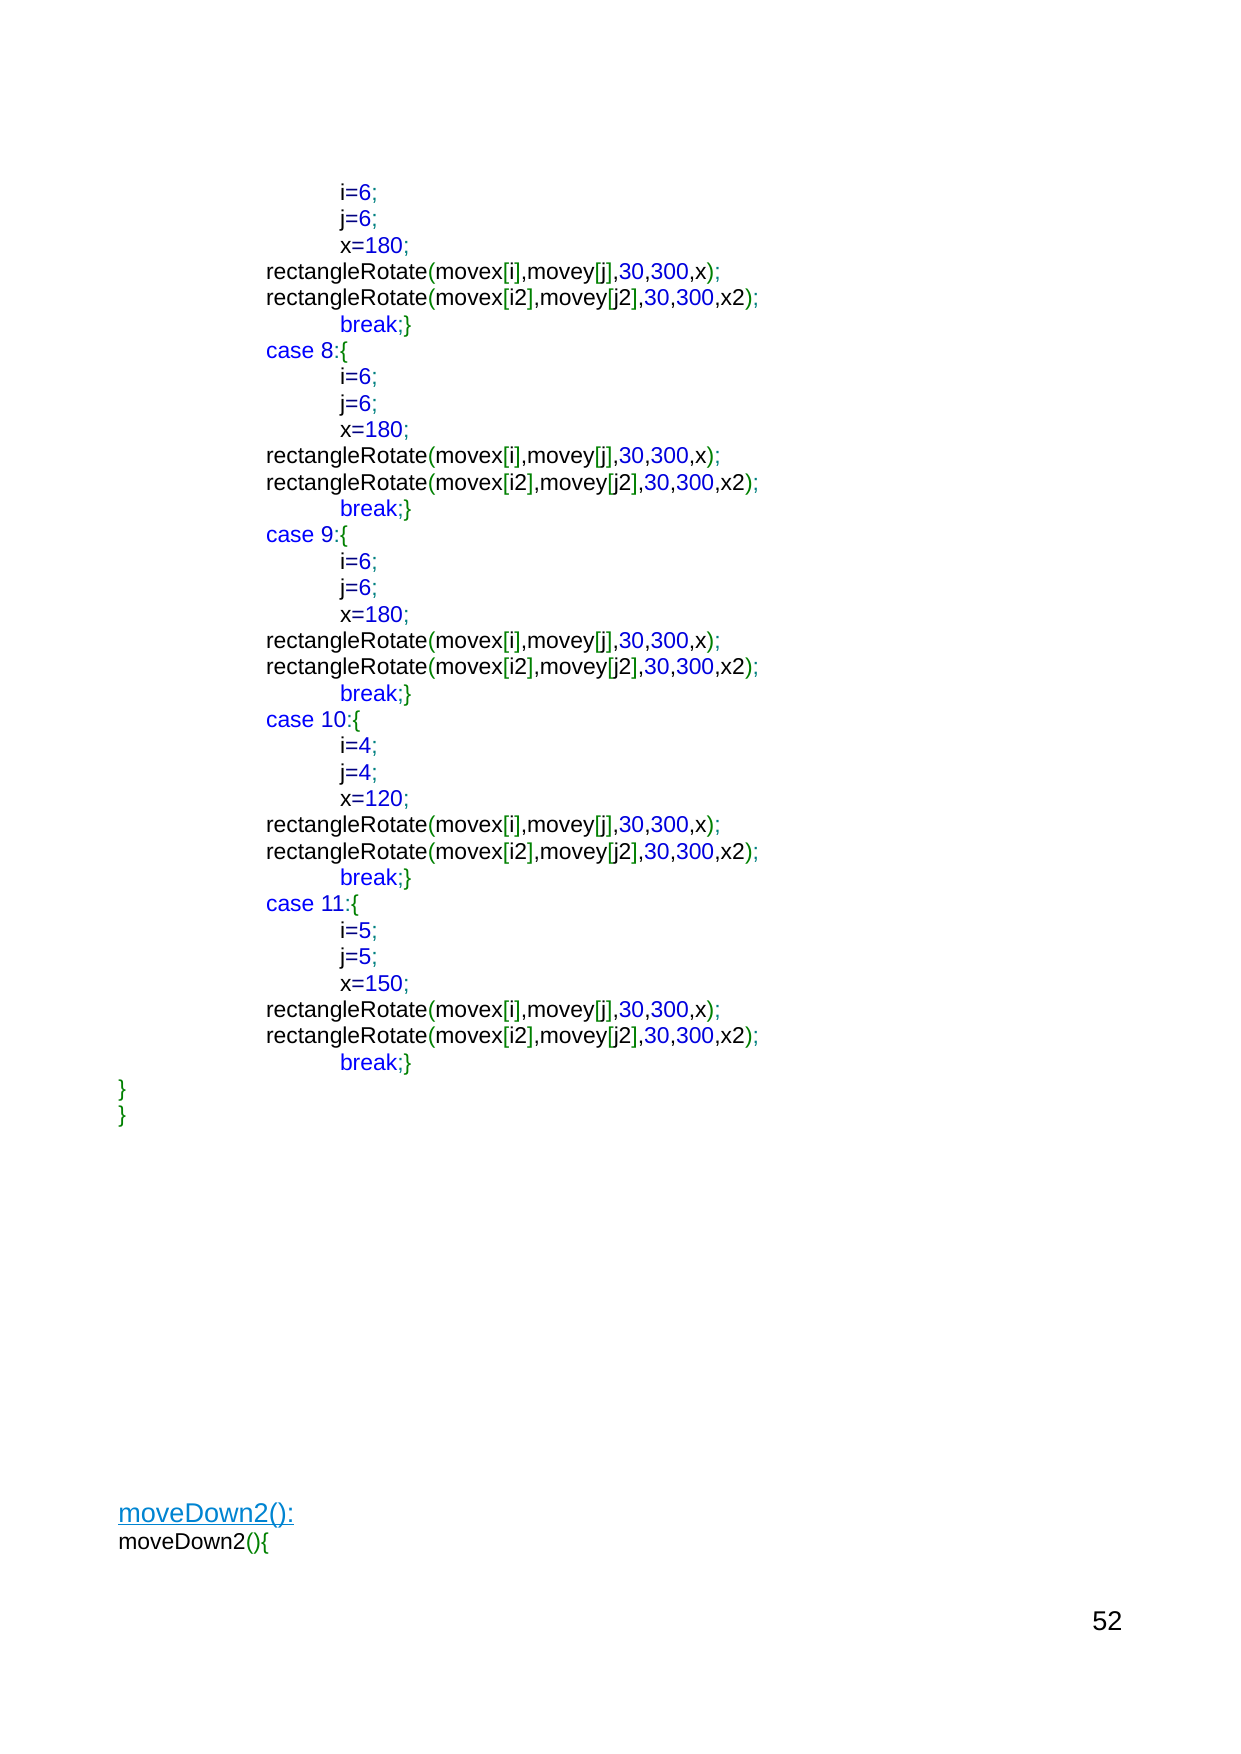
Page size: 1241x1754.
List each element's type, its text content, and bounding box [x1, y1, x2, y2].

text break;} [118, 679, 1122, 706]
text break;} [118, 1048, 1122, 1075]
text x=180; [118, 232, 1122, 258]
text rectangleRotate(movex[i],movey[j],30,300,x); [118, 627, 1122, 653]
text rectangleRotate(movex[i2],movey[j2],30,300,x2); [118, 1022, 1122, 1048]
text break;} [118, 495, 1122, 521]
text rectangleRotate(movex[i],movey[j],30,300,x); [118, 442, 1122, 469]
text j=5; [118, 943, 1122, 969]
text case 11:{ [118, 890, 1122, 917]
text j=6; [118, 574, 1122, 601]
text i=5; [118, 917, 1122, 943]
text } [118, 1101, 1122, 1128]
text j=4; [118, 759, 1122, 785]
text rectangleRotate(movex[i],movey[j],30,300,x); [118, 996, 1122, 1022]
text rectangleRotate(movex[i2],movey[j2],30,300,x2); [118, 653, 1122, 679]
text i=6; [118, 179, 1122, 205]
text break;} [118, 864, 1122, 890]
text } [118, 1075, 1122, 1101]
text rectangleRotate(movex[i2],movey[j2],30,300,x2); [118, 284, 1122, 311]
text break;} [118, 311, 1122, 337]
text rectangleRotate(movex[i2],movey[j2],30,300,x2); [118, 469, 1122, 495]
text j=6; [118, 390, 1122, 416]
text case 8:{ [118, 337, 1122, 363]
text case 9:{ [118, 521, 1122, 548]
text moveDown2(): [118, 1497, 1122, 1528]
text rectangleRotate(movex[i],movey[j],30,300,x); [118, 811, 1122, 838]
text x=120; [118, 785, 1122, 811]
text x=180; [118, 601, 1122, 627]
text i=6; [118, 548, 1122, 574]
text rectangleRotate(movex[i],movey[j],30,300,x); [118, 258, 1122, 284]
text x=180; [118, 416, 1122, 442]
text i=6; [118, 363, 1122, 390]
text moveDown2(){ [118, 1528, 1122, 1554]
text i=4; [118, 732, 1122, 759]
text j=6; [118, 205, 1122, 232]
text rectangleRotate(movex[i2],movey[j2],30,300,x2); [118, 838, 1122, 864]
text case 10:{ [118, 706, 1122, 732]
text x=150; [118, 969, 1122, 996]
